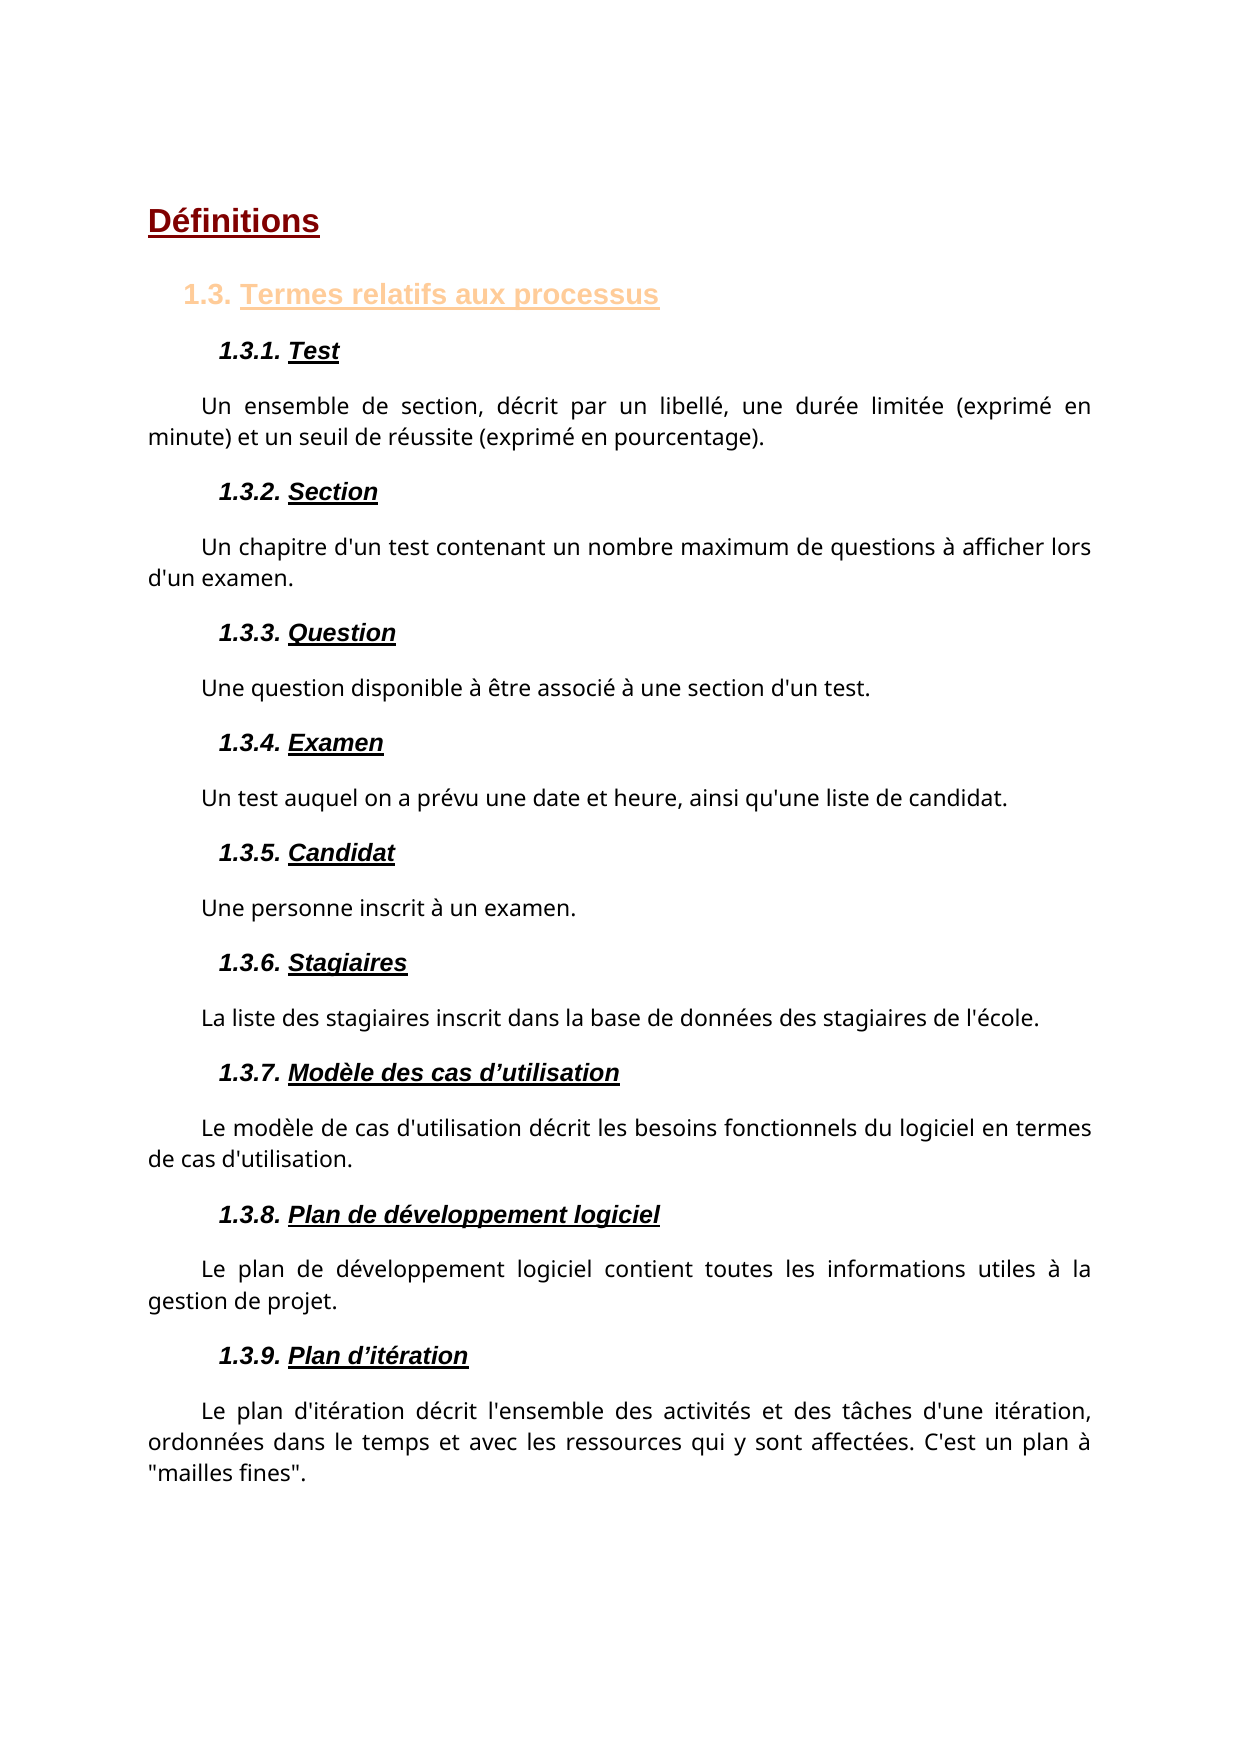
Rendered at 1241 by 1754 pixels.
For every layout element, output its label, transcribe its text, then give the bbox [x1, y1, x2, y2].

subtitle Modèle des cas d’utilisation [218, 1058, 1092, 1087]
subtitle Plan d’itération [218, 1341, 1092, 1369]
text Le modèle de cas d'utilisation décrit les besoins fonctionnels du logiciel en termes de cas d'utilisation. [148, 1112, 1092, 1174]
text Un ensemble de section, décrit par un libellé, une durée limitée (exprimé en minute) et un seuil de réussite (exprimé en pourcentage). [148, 389, 1092, 452]
subtitle Section [218, 477, 1092, 506]
subtitle Définitions [148, 201, 1092, 240]
subtitle Candidat [218, 838, 1092, 867]
text La liste des stagiaires inscrit dans la base de données des stagiaires de l'école. [148, 1002, 1092, 1033]
subtitle Termes relatifs aux processus [183, 277, 1092, 311]
text Un chapitre d'un test contenant un nombre maximum de questions à afficher lors d'un examen. [148, 531, 1092, 593]
subtitle Examen [218, 728, 1092, 757]
subtitle Plan de développement logiciel [218, 1199, 1092, 1228]
text Une personne inscrit à un examen. [148, 892, 1092, 923]
text Le plan d'itération décrit l'ensemble des activités et des tâches d'une itération, ordonnées dans le temps et avec les ressources qui y sont affectées. C'est un plan à "mailles fines". [148, 1394, 1092, 1488]
subtitle Question [218, 618, 1092, 647]
text Le plan de développement logiciel contient toutes les informations utiles à la gestion de projet. [148, 1253, 1092, 1316]
text Une question disponible à être associé à une section d'un test. [148, 672, 1092, 703]
subtitle Stagiaires [218, 948, 1092, 977]
subtitle Test [218, 336, 1092, 364]
text Un test auquel on a prévu une date et heure, ainsi qu'une liste de candidat. [148, 782, 1092, 813]
